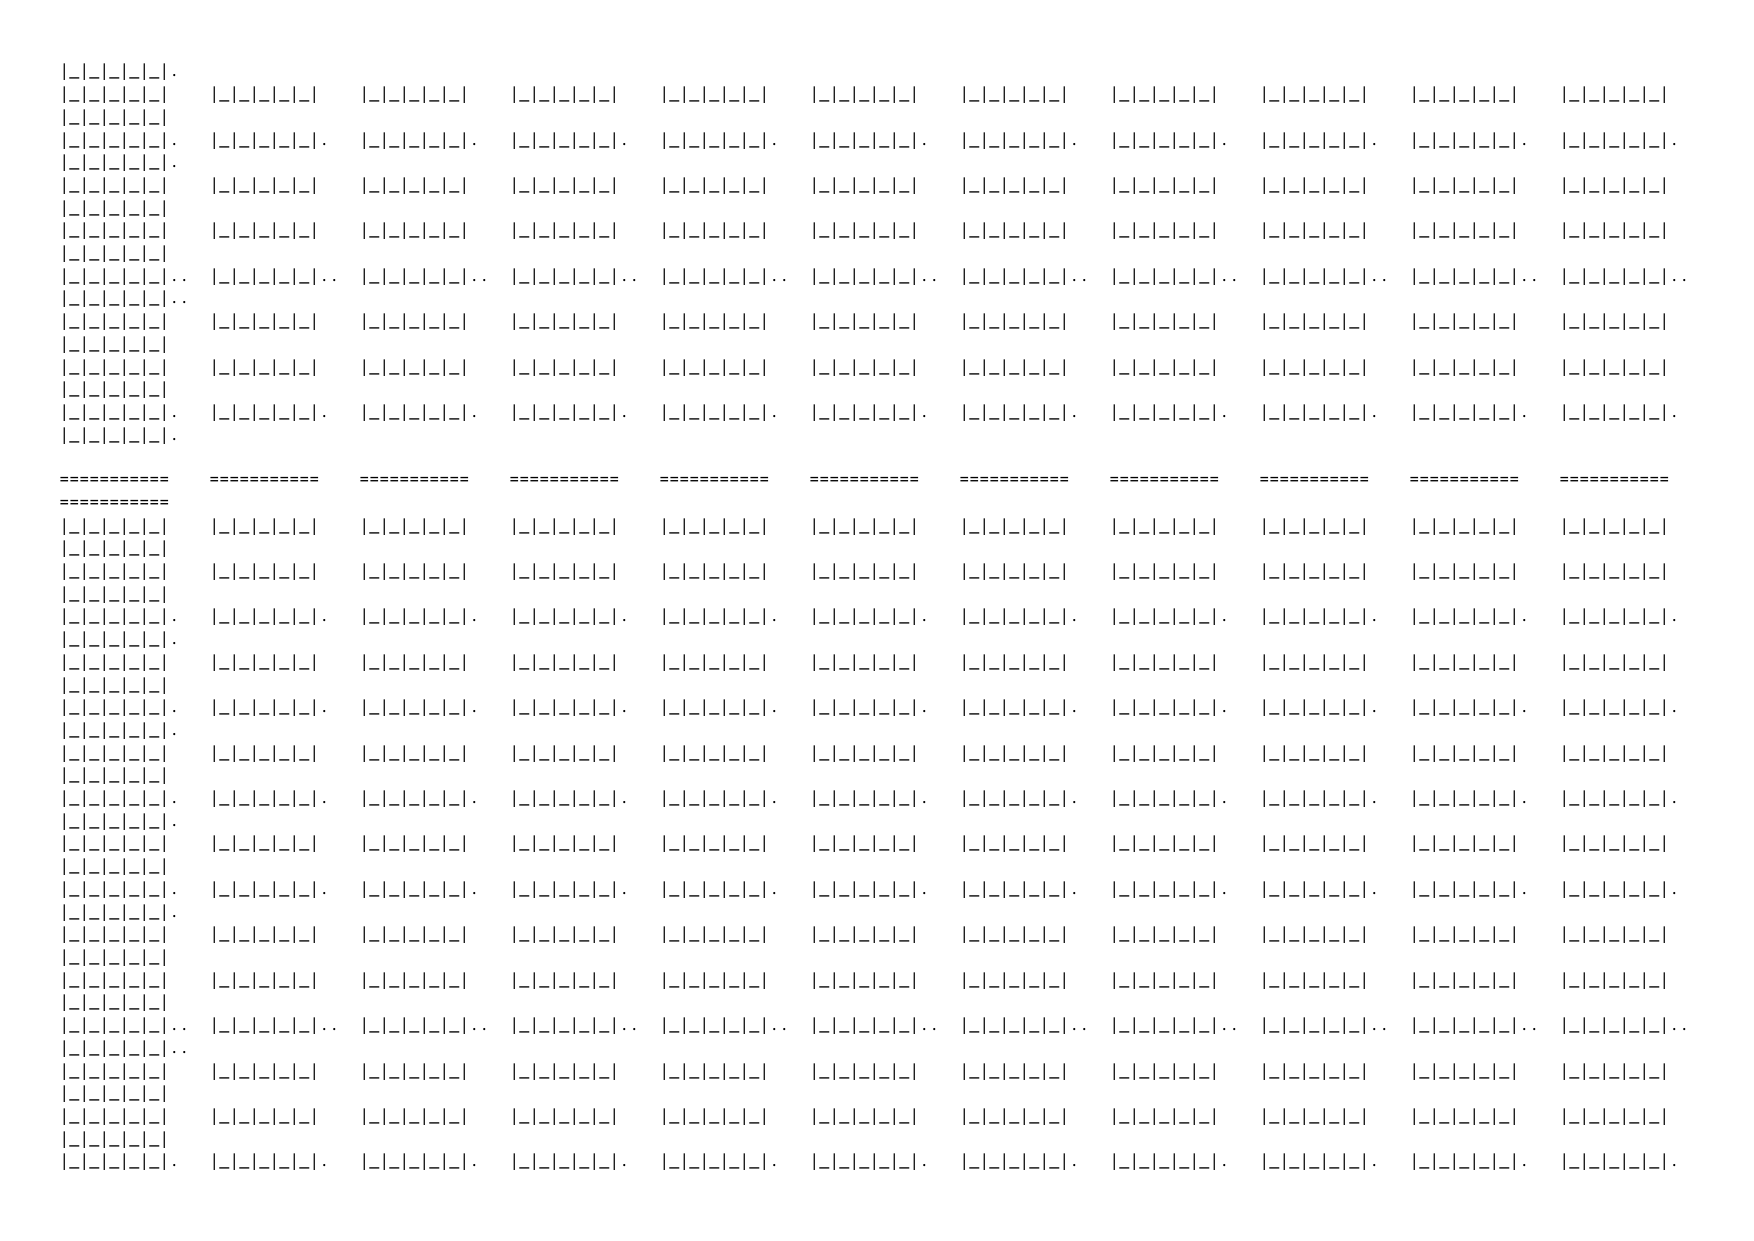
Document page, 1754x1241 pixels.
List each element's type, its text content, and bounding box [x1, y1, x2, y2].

text |_|_|_|_|_| |_|_|_|_|_| |_|_|_|_|_| |_|_|_|_|_| |_|_|_|_|_| |_|_|_|_|_| |_|_|_|_|_| |_|_|_|_|_| |_|_|_|_|_| |_|_|_|_|_| |_|_|_|_|_| |_|_|_|_|_| [59, 967, 1695, 1013]
text |_|_|_|_|_| |_|_|_|_|_| |_|_|_|_|_| |_|_|_|_|_| |_|_|_|_|_| |_|_|_|_|_| |_|_|_|_|_| |_|_|_|_|_| |_|_|_|_|_| |_|_|_|_|_| |_|_|_|_|_| |_|_|_|_|_| [59, 309, 1695, 354]
text |_|_|_|_|_| |_|_|_|_|_| |_|_|_|_|_| |_|_|_|_|_| |_|_|_|_|_| |_|_|_|_|_| |_|_|_|_|_| |_|_|_|_|_| |_|_|_|_|_| |_|_|_|_|_| |_|_|_|_|_| |_|_|_|_|_| [59, 173, 1695, 218]
text |_|_|_|_|_| |_|_|_|_|_| |_|_|_|_|_| |_|_|_|_|_| |_|_|_|_|_| |_|_|_|_|_| |_|_|_|_|_| |_|_|_|_|_| |_|_|_|_|_| |_|_|_|_|_| |_|_|_|_|_| |_|_|_|_|_| [59, 559, 1695, 604]
text |_|_|_|_|_| |_|_|_|_|_| |_|_|_|_|_| |_|_|_|_|_| |_|_|_|_|_| |_|_|_|_|_| |_|_|_|_|_| |_|_|_|_|_| |_|_|_|_|_| |_|_|_|_|_| |_|_|_|_|_| |_|_|_|_|_| [59, 218, 1695, 263]
text |_|_|_|_|_| |_|_|_|_|_| |_|_|_|_|_| |_|_|_|_|_| |_|_|_|_|_| |_|_|_|_|_| |_|_|_|_|_| |_|_|_|_|_| |_|_|_|_|_| |_|_|_|_|_| |_|_|_|_|_| |_|_|_|_|_| [59, 922, 1695, 967]
text |_|_|_|_|_|.. |_|_|_|_|_|.. |_|_|_|_|_|.. |_|_|_|_|_|.. |_|_|_|_|_|.. |_|_|_|_|_|.. |_|_|_|_|_|.. |_|_|_|_|_|.. |_|_|_|_|_|.. |_|_|_|_|_|.. |_|_|_|_|_|.. |_|_|_|_|_|.. [59, 1013, 1695, 1058]
text |_|_|_|_|_| |_|_|_|_|_| |_|_|_|_|_| |_|_|_|_|_| |_|_|_|_|_| |_|_|_|_|_| |_|_|_|_|_| |_|_|_|_|_| |_|_|_|_|_| |_|_|_|_|_| |_|_|_|_|_| |_|_|_|_|_| [59, 82, 1695, 127]
text |_|_|_|_|_|. [59, 59, 1695, 82]
text |_|_|_|_|_|. |_|_|_|_|_|. |_|_|_|_|_|. |_|_|_|_|_|. |_|_|_|_|_|. |_|_|_|_|_|. |_|_|_|_|_|. |_|_|_|_|_|. |_|_|_|_|_|. |_|_|_|_|_|. |_|_|_|_|_|. |_|_|_|_|_|. [59, 127, 1695, 173]
text |_|_|_|_|_| |_|_|_|_|_| |_|_|_|_|_| |_|_|_|_|_| |_|_|_|_|_| |_|_|_|_|_| |_|_|_|_|_| |_|_|_|_|_| |_|_|_|_|_| |_|_|_|_|_| |_|_|_|_|_| |_|_|_|_|_| [59, 649, 1695, 695]
text |_|_|_|_|_| |_|_|_|_|_| |_|_|_|_|_| |_|_|_|_|_| |_|_|_|_|_| |_|_|_|_|_| |_|_|_|_|_| |_|_|_|_|_| |_|_|_|_|_| |_|_|_|_|_| |_|_|_|_|_| |_|_|_|_|_| [59, 1104, 1695, 1149]
text |_|_|_|_|_|. |_|_|_|_|_|. |_|_|_|_|_|. |_|_|_|_|_|. |_|_|_|_|_|. |_|_|_|_|_|. |_|_|_|_|_|. |_|_|_|_|_|. |_|_|_|_|_|. |_|_|_|_|_|. |_|_|_|_|_|. |_|_|_|_|_|. [59, 786, 1695, 831]
text |_|_|_|_|_|. |_|_|_|_|_|. |_|_|_|_|_|. |_|_|_|_|_|. |_|_|_|_|_|. |_|_|_|_|_|. |_|_|_|_|_|. |_|_|_|_|_|. |_|_|_|_|_|. |_|_|_|_|_|. |_|_|_|_|_|. |_|_|_|_|_|. [59, 877, 1695, 922]
text |_|_|_|_|_| |_|_|_|_|_| |_|_|_|_|_| |_|_|_|_|_| |_|_|_|_|_| |_|_|_|_|_| |_|_|_|_|_| |_|_|_|_|_| |_|_|_|_|_| |_|_|_|_|_| |_|_|_|_|_| |_|_|_|_|_| [59, 1058, 1695, 1104]
text |_|_|_|_|_|. |_|_|_|_|_|. |_|_|_|_|_|. |_|_|_|_|_|. |_|_|_|_|_|. |_|_|_|_|_|. |_|_|_|_|_|. |_|_|_|_|_|. |_|_|_|_|_|. |_|_|_|_|_|. |_|_|_|_|_|. |_|_|_|_|_|. [59, 695, 1695, 740]
text |_|_|_|_|_| |_|_|_|_|_| |_|_|_|_|_| |_|_|_|_|_| |_|_|_|_|_| |_|_|_|_|_| |_|_|_|_|_| |_|_|_|_|_| |_|_|_|_|_| |_|_|_|_|_| |_|_|_|_|_| |_|_|_|_|_| [59, 740, 1695, 786]
text =========== =========== =========== =========== =========== =========== =========== =========== =========== =========== =========== =========== [59, 468, 1695, 513]
text |_|_|_|_|_| |_|_|_|_|_| |_|_|_|_|_| |_|_|_|_|_| |_|_|_|_|_| |_|_|_|_|_| |_|_|_|_|_| |_|_|_|_|_| |_|_|_|_|_| |_|_|_|_|_| |_|_|_|_|_| |_|_|_|_|_| [59, 831, 1695, 877]
text |_|_|_|_|_| |_|_|_|_|_| |_|_|_|_|_| |_|_|_|_|_| |_|_|_|_|_| |_|_|_|_|_| |_|_|_|_|_| |_|_|_|_|_| |_|_|_|_|_| |_|_|_|_|_| |_|_|_|_|_| |_|_|_|_|_| [59, 513, 1695, 559]
text |_|_|_|_|_|.. |_|_|_|_|_|.. |_|_|_|_|_|.. |_|_|_|_|_|.. |_|_|_|_|_|.. |_|_|_|_|_|.. |_|_|_|_|_|.. |_|_|_|_|_|.. |_|_|_|_|_|.. |_|_|_|_|_|.. |_|_|_|_|_|.. |_|_|_|_|_|.. [59, 263, 1695, 309]
text |_|_|_|_|_| |_|_|_|_|_| |_|_|_|_|_| |_|_|_|_|_| |_|_|_|_|_| |_|_|_|_|_| |_|_|_|_|_| |_|_|_|_|_| |_|_|_|_|_| |_|_|_|_|_| |_|_|_|_|_| |_|_|_|_|_| [59, 354, 1695, 400]
text |_|_|_|_|_|. |_|_|_|_|_|. |_|_|_|_|_|. |_|_|_|_|_|. |_|_|_|_|_|. |_|_|_|_|_|. |_|_|_|_|_|. |_|_|_|_|_|. |_|_|_|_|_|. |_|_|_|_|_|. |_|_|_|_|_|. |_|_|_|_|_|. [59, 604, 1695, 649]
text |_|_|_|_|_|. |_|_|_|_|_|. |_|_|_|_|_|. |_|_|_|_|_|. |_|_|_|_|_|. |_|_|_|_|_|. |_|_|_|_|_|. |_|_|_|_|_|. |_|_|_|_|_|. |_|_|_|_|_|. |_|_|_|_|_|. [59, 1149, 1695, 1172]
text |_|_|_|_|_|. |_|_|_|_|_|. |_|_|_|_|_|. |_|_|_|_|_|. |_|_|_|_|_|. |_|_|_|_|_|. |_|_|_|_|_|. |_|_|_|_|_|. |_|_|_|_|_|. |_|_|_|_|_|. |_|_|_|_|_|. |_|_|_|_|_|. [59, 400, 1695, 445]
